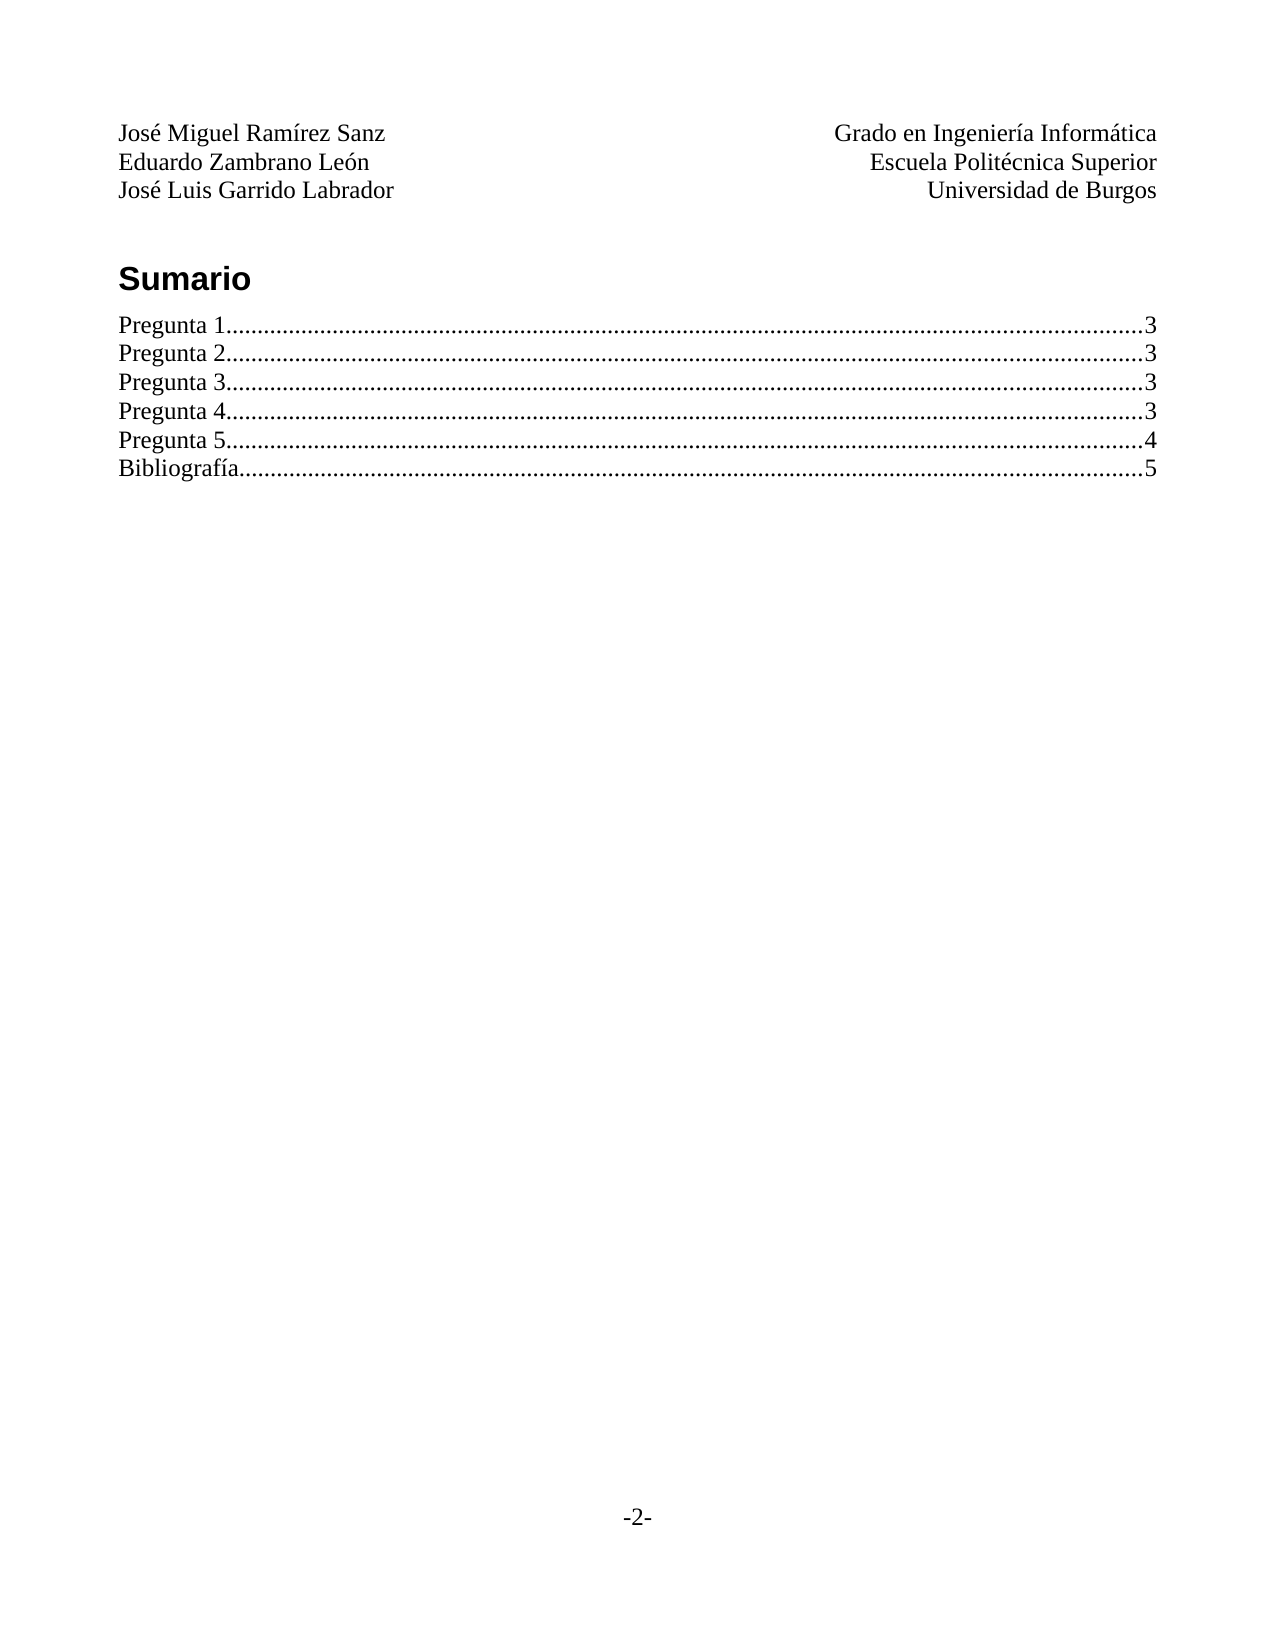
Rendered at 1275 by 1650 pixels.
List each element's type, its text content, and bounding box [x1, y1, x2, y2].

text Pregunta 3 3 [118, 367, 1157, 396]
text Pregunta 5 4 [118, 425, 1157, 453]
text Pregunta 4 3 [118, 396, 1157, 425]
text Bibliografía 5 [118, 453, 1157, 482]
text Pregunta 2 3 [118, 338, 1157, 367]
subtitle Sumario [118, 259, 1157, 297]
text Pregunta 1 3 [118, 310, 1157, 338]
